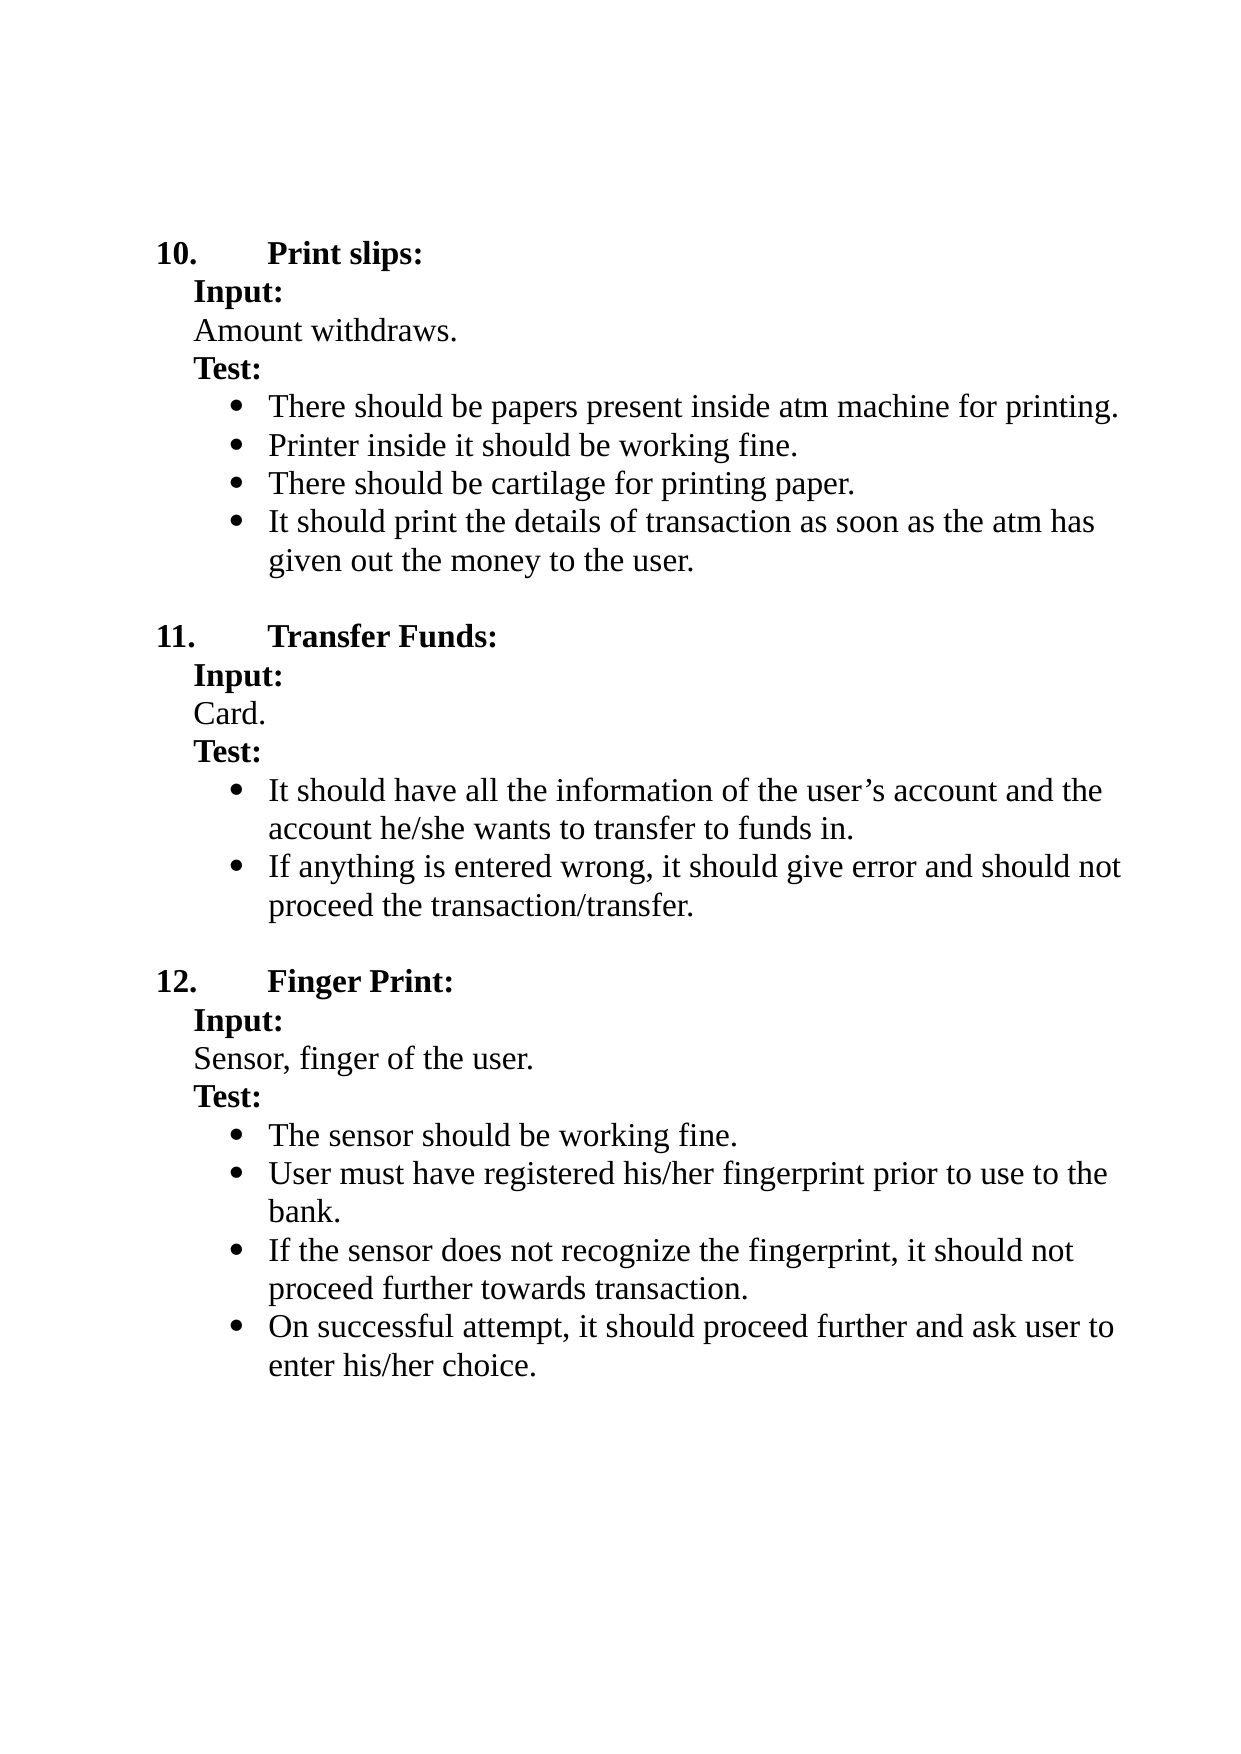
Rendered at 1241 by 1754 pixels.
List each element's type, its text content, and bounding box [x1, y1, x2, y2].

list On successful attempt, it should proceed further and ask user to enter his/her choice. [231, 1306, 1122, 1383]
list The sensor should be working fine. [231, 1115, 1122, 1153]
list Print slips: [156, 233, 1122, 271]
list There should be cartilage for printing paper. [231, 463, 1122, 501]
list If anything is entered wrong, it should give error and should not proceed the transaction/transfer. [231, 846, 1122, 923]
list User must have registered his/her fingerprint prior to use to the bank. [231, 1153, 1122, 1230]
text Amount withdraws. [193, 310, 1122, 348]
list Finger Print: [156, 961, 1122, 1000]
list If the sensor does not recognize the fingerprint, it should not proceed further towards transaction. [231, 1230, 1122, 1306]
text Input: [193, 1000, 1122, 1038]
list Printer inside it should be working fine. [231, 425, 1122, 463]
text Test: [193, 1076, 1122, 1115]
text Test: [193, 348, 1122, 386]
text Input: [193, 655, 1122, 693]
text Input: [193, 271, 1122, 310]
text Test: [193, 731, 1122, 770]
text Card. [193, 693, 1122, 731]
list It should print the details of transaction as soon as the atm has given out the money to the user. [231, 501, 1122, 578]
list Transfer Funds: [156, 616, 1122, 655]
list It should have all the information of the user’s account and the account he/she wants to transfer to funds in. [231, 770, 1122, 846]
text Sensor, finger of the user. [193, 1038, 1122, 1076]
list There should be papers present inside atm machine for printing. [231, 386, 1122, 425]
